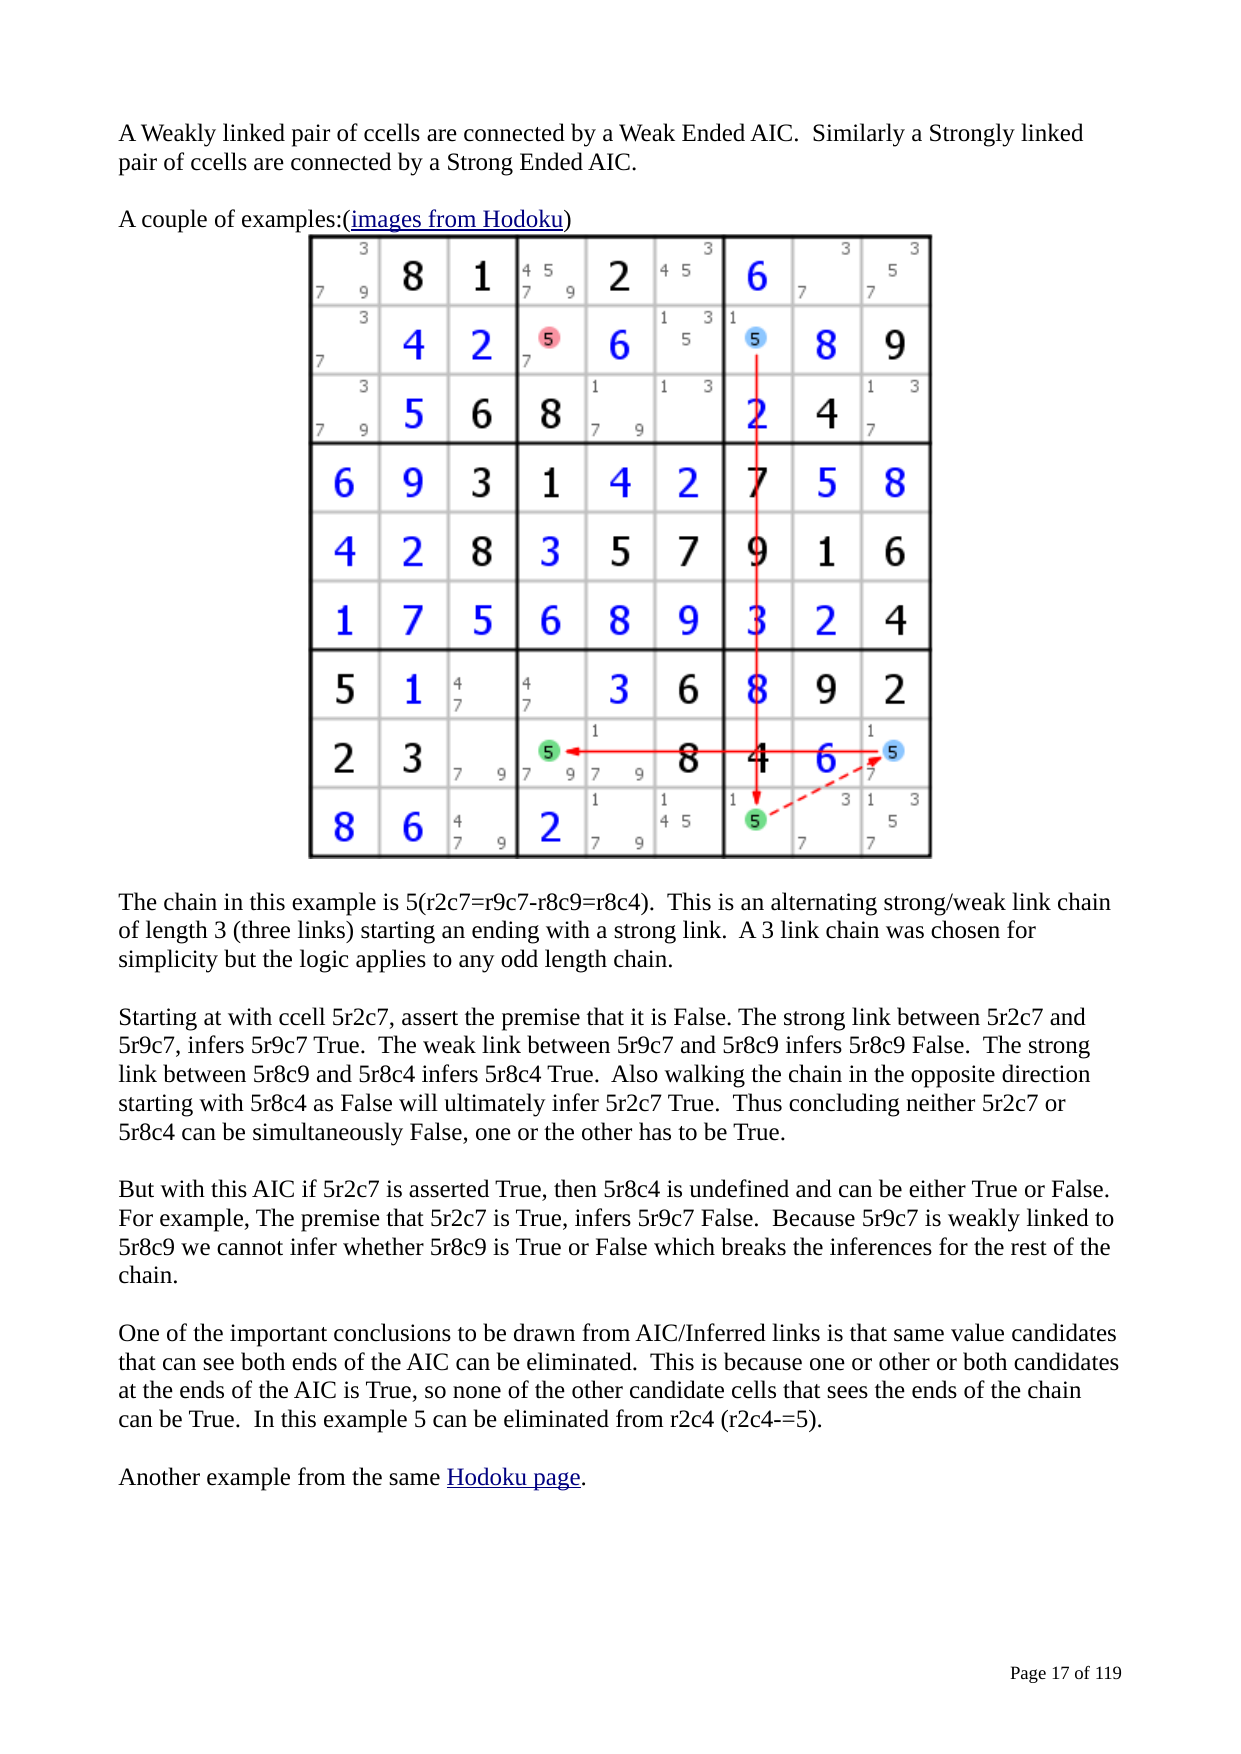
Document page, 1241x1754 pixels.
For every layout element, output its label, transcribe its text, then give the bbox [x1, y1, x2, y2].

text One of the important conclusions to be drawn from AIC/Inferred links is that same value candidates that can see both ends of the AIC can be eliminated. This is because one or other or both candidates at the ends of the AIC is True, so none of the other candidate cells that sees the ends of the chain can be True. In this example 5 can be eliminated from r2c4 (r2c4-=5). [118, 1318, 1122, 1433]
text A couple of examples:(images from Hodoku) [118, 204, 1122, 233]
picture [307, 233, 933, 859]
text A Weakly linked pair of ccells are connected by a Weak Ended AIC. Similarly a Strongly linked pair of ccells are connected by a Strong Ended AIC. [118, 118, 1122, 176]
text Another example from the same Hodoku page. [118, 1462, 1122, 1491]
text The chain in this example is 5(r2c7=r9c7-r8c9=r8c4). This is an alternating strong/weak link chain of length 3 (three links) starting an ending with a strong link. A 3 link chain was chosen for simplicity but the logic applies to any odd length chain. [118, 887, 1122, 973]
text But with this AIC if 5r2c7 is asserted True, then 5r8c4 is undefined and can be either True or False. For example, The premise that 5r2c7 is True, infers 5r9c7 False. Because 5r9c7 is weakly linked to 5r8c9 we cannot infer whether 5r8c9 is True or False which breaks the inferences for the rest of the chain. [118, 1174, 1122, 1289]
text Starting at with ccell 5r2c7, assert the premise that it is False. The strong link between 5r2c7 and 5r9c7, infers 5r9c7 True. The weak link between 5r9c7 and 5r8c9 infers 5r8c9 False. The strong link between 5r8c9 and 5r8c4 infers 5r8c4 True. Also walking the chain in the opposite direction starting with 5r8c4 as False will ultimately infer 5r2c7 True. Thus concluding neither 5r2c7 or 5r8c4 can be simultaneously False, one or the other has to be True. [118, 1002, 1122, 1146]
